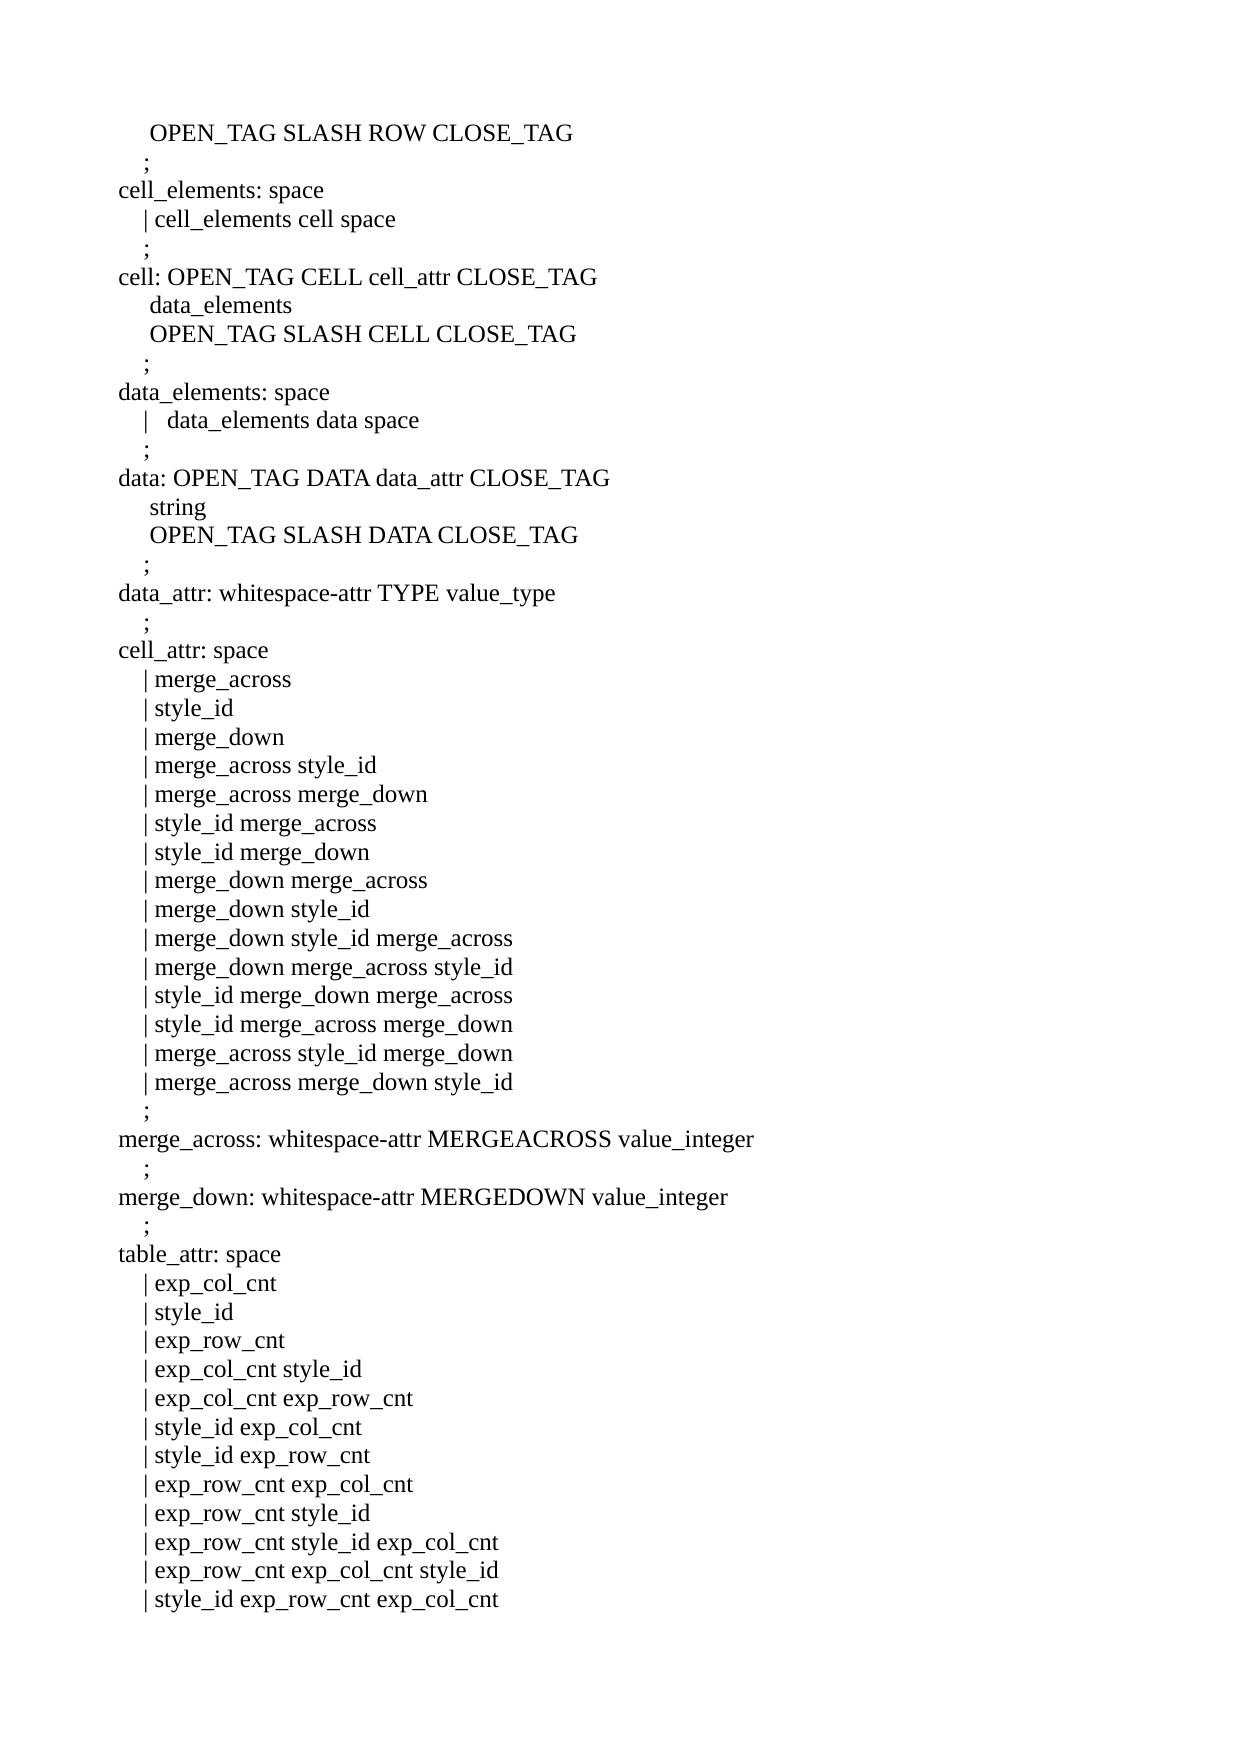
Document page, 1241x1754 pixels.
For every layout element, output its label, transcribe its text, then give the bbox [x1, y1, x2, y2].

text ; [118, 233, 1122, 262]
text merge_down: whitespace-attr MERGEDOWN value_integer [118, 1182, 1122, 1211]
text merge_across: whitespace-attr MERGEACROSS value_integer [118, 1124, 1122, 1153]
text | exp_row_cnt style_id [118, 1498, 1122, 1527]
text | exp_row_cnt [118, 1326, 1122, 1354]
text data: OPEN_TAG DATA data_attr CLOSE_TAG [118, 463, 1122, 492]
text | style_id exp_row_cnt [118, 1441, 1122, 1469]
text | exp_col_cnt style_id [118, 1354, 1122, 1383]
text | style_id merge_across [118, 808, 1122, 837]
text cell_elements: space [118, 176, 1122, 204]
text ; [118, 1096, 1122, 1124]
text OPEN_TAG SLASH DATA CLOSE_TAG [118, 521, 1122, 549]
text | style_id merge_down [118, 837, 1122, 866]
text | data_elements data space [118, 406, 1122, 434]
text | exp_col_cnt exp_row_cnt [118, 1383, 1122, 1412]
text data_elements: space [118, 377, 1122, 406]
text ; [118, 549, 1122, 578]
text data_attr: whitespace-attr TYPE value_type [118, 578, 1122, 607]
text ; [118, 1211, 1122, 1239]
text | exp_col_cnt [118, 1268, 1122, 1297]
text string [118, 492, 1122, 521]
text | style_id [118, 1297, 1122, 1326]
text | merge_down style_id merge_across [118, 923, 1122, 952]
text OPEN_TAG SLASH CELL CLOSE_TAG [118, 319, 1122, 348]
text | merge_across merge_down [118, 779, 1122, 808]
text | exp_row_cnt style_id exp_col_cnt [118, 1527, 1122, 1556]
text data_elements [118, 291, 1122, 319]
text | exp_row_cnt exp_col_cnt style_id [118, 1556, 1122, 1584]
text ; [118, 434, 1122, 463]
text ; [118, 1153, 1122, 1182]
text | merge_down merge_across [118, 866, 1122, 894]
text ; [118, 348, 1122, 377]
text | merge_across merge_down style_id [118, 1067, 1122, 1096]
text | merge_down merge_across style_id [118, 952, 1122, 981]
text cell_attr: space [118, 636, 1122, 664]
text table_attr: space [118, 1239, 1122, 1268]
text | style_id [118, 693, 1122, 722]
text | merge_down [118, 722, 1122, 751]
text ; [118, 147, 1122, 176]
text | merge_across [118, 664, 1122, 693]
text | style_id exp_col_cnt [118, 1412, 1122, 1441]
text | style_id merge_down merge_across [118, 981, 1122, 1009]
text ; [118, 607, 1122, 636]
text | cell_elements cell space [118, 204, 1122, 233]
text | merge_across style_id merge_down [118, 1038, 1122, 1067]
text | style_id merge_across merge_down [118, 1009, 1122, 1038]
text OPEN_TAG SLASH ROW CLOSE_TAG [118, 118, 1122, 147]
text | style_id exp_row_cnt exp_col_cnt [118, 1584, 1122, 1613]
text cell: OPEN_TAG CELL cell_attr CLOSE_TAG [118, 262, 1122, 291]
text | merge_down style_id [118, 894, 1122, 923]
text | exp_row_cnt exp_col_cnt [118, 1469, 1122, 1498]
text | merge_across style_id [118, 751, 1122, 779]
